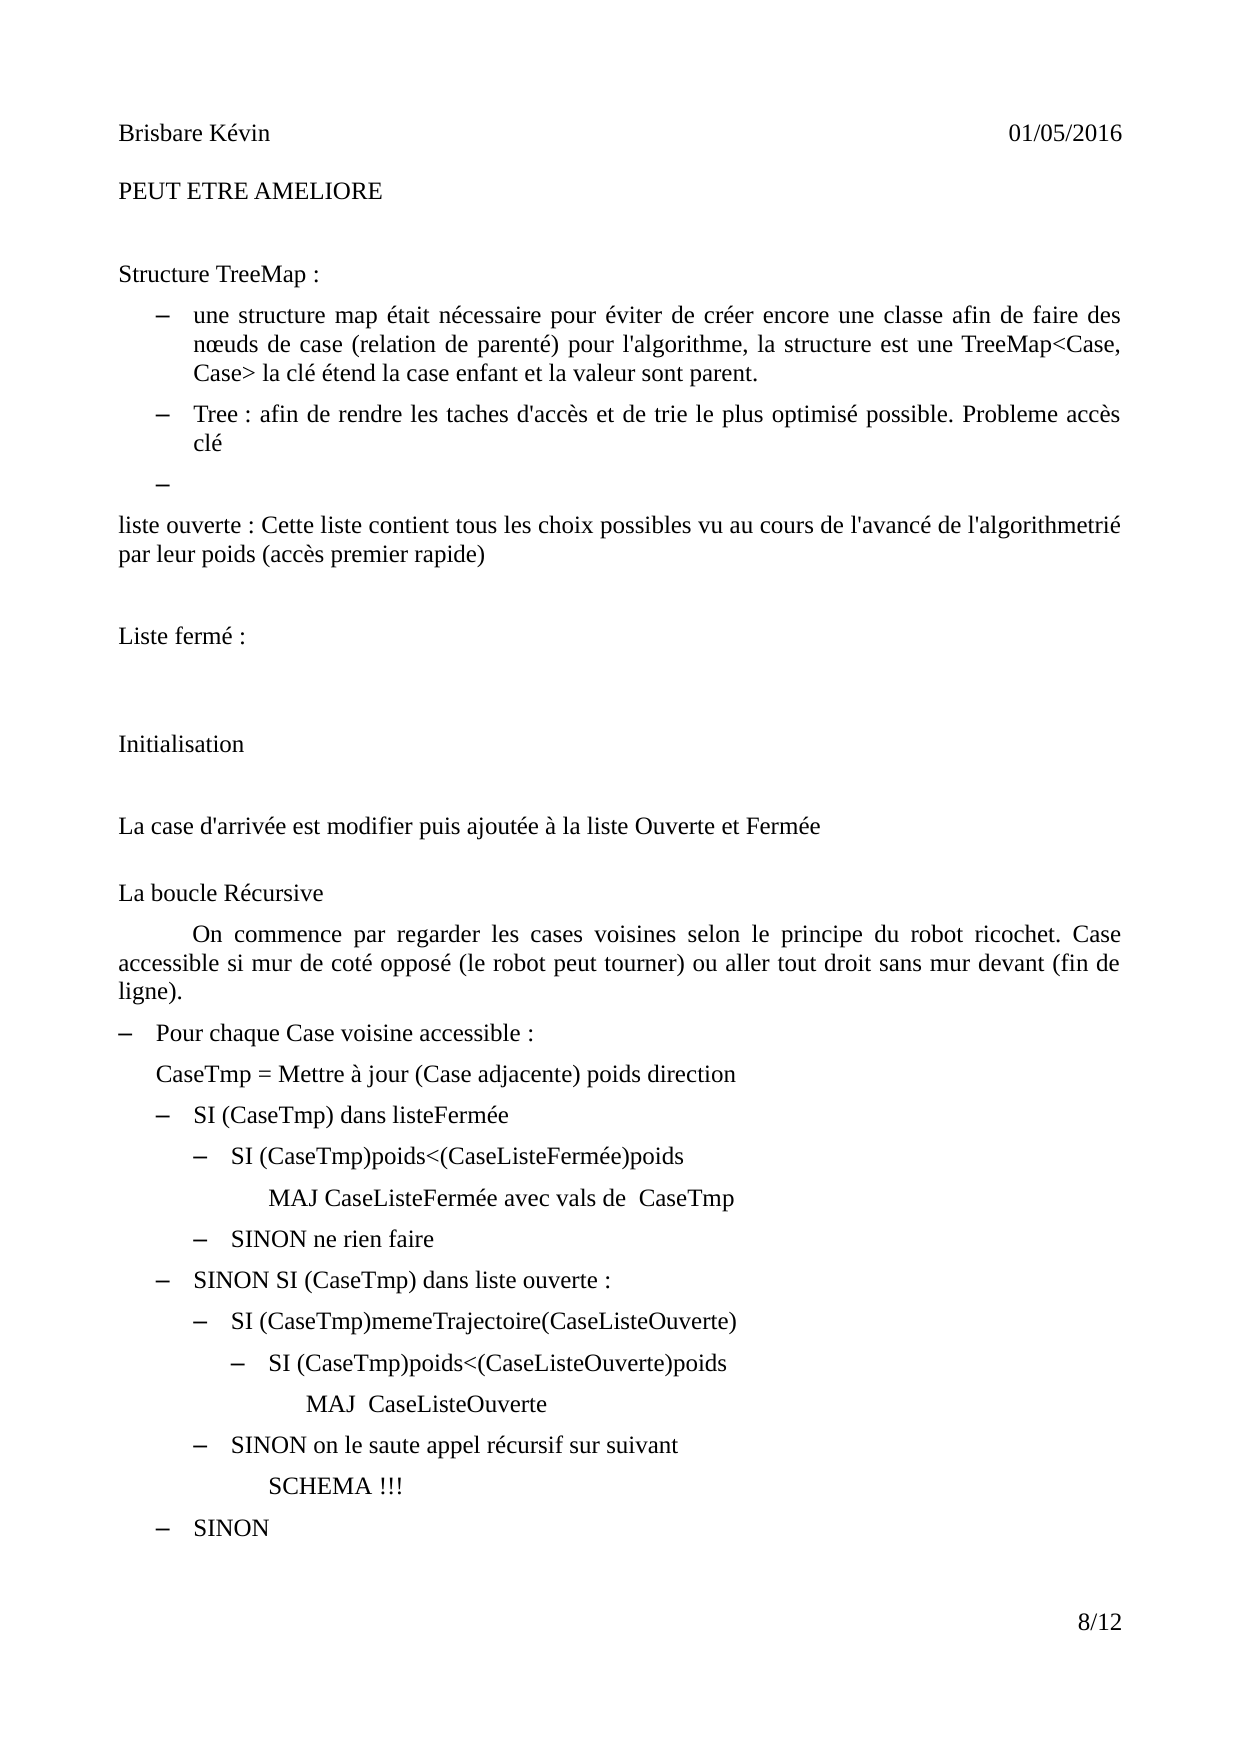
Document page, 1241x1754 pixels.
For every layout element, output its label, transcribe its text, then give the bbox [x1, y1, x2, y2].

text Liste fermé : [118, 621, 1122, 650]
text liste ouverte : Cette liste contient tous les choix possibles vu au cours de l'avancé de l'algorithmetrié par leur poids (accès premier rapide) [118, 510, 1122, 568]
text PEUT ETRE AMELIORE [118, 176, 1122, 205]
list SINON [156, 1513, 1122, 1541]
list MAJ CaseListeOuverte [268, 1389, 1122, 1418]
list SI (CaseTmp)poids<(CaseListeOuverte)poids [231, 1348, 1122, 1376]
list SINON on le saute appel récursif sur suivant [193, 1430, 1122, 1459]
list SI (CaseTmp)poids<(CaseListeFermée)poids [193, 1141, 1122, 1170]
list MAJ CaseListeFermée avec vals de CaseTmp [231, 1183, 1122, 1211]
list SINON ne rien faire [193, 1224, 1122, 1253]
list SI (CaseTmp) dans listeFermée [156, 1100, 1122, 1129]
list SI (CaseTmp)memeTrajectoire(CaseListeOuverte) [193, 1306, 1122, 1335]
subtitle Initialisation [118, 729, 1122, 758]
list une structure map était nécessaire pour éviter de créer encore une classe afin de faire des nœuds de case (relation de parenté) pour l'algorithme, la structure est une TreeMap<Case, Case> la clé étend la case enfant et la valeur sont parent. [156, 300, 1122, 386]
list CaseTmp = Mettre à jour (Case adjacente) poids direction [118, 1059, 1122, 1088]
text La case d'arrivée est modifier puis ajoutée à la liste Ouverte et Fermée [118, 811, 1122, 840]
text On commence par regarder les cases voisines selon le principe du robot ricochet. Case accessible si mur de coté opposé (le robot peut tourner) ou aller tout droit sans mur devant (fin de ligne). [118, 919, 1122, 1005]
subtitle La boucle Récursive [118, 878, 1122, 906]
list SCHEMA !!! [231, 1471, 1122, 1500]
list Tree : afin de rendre les taches d'accès et de trie le plus optimisé possible. Probleme accès clé [156, 399, 1122, 456]
text Structure TreeMap : [118, 259, 1122, 288]
list Pour chaque Case voisine accessible : [118, 1018, 1122, 1046]
list SINON SI (CaseTmp) dans liste ouverte : [156, 1265, 1122, 1294]
